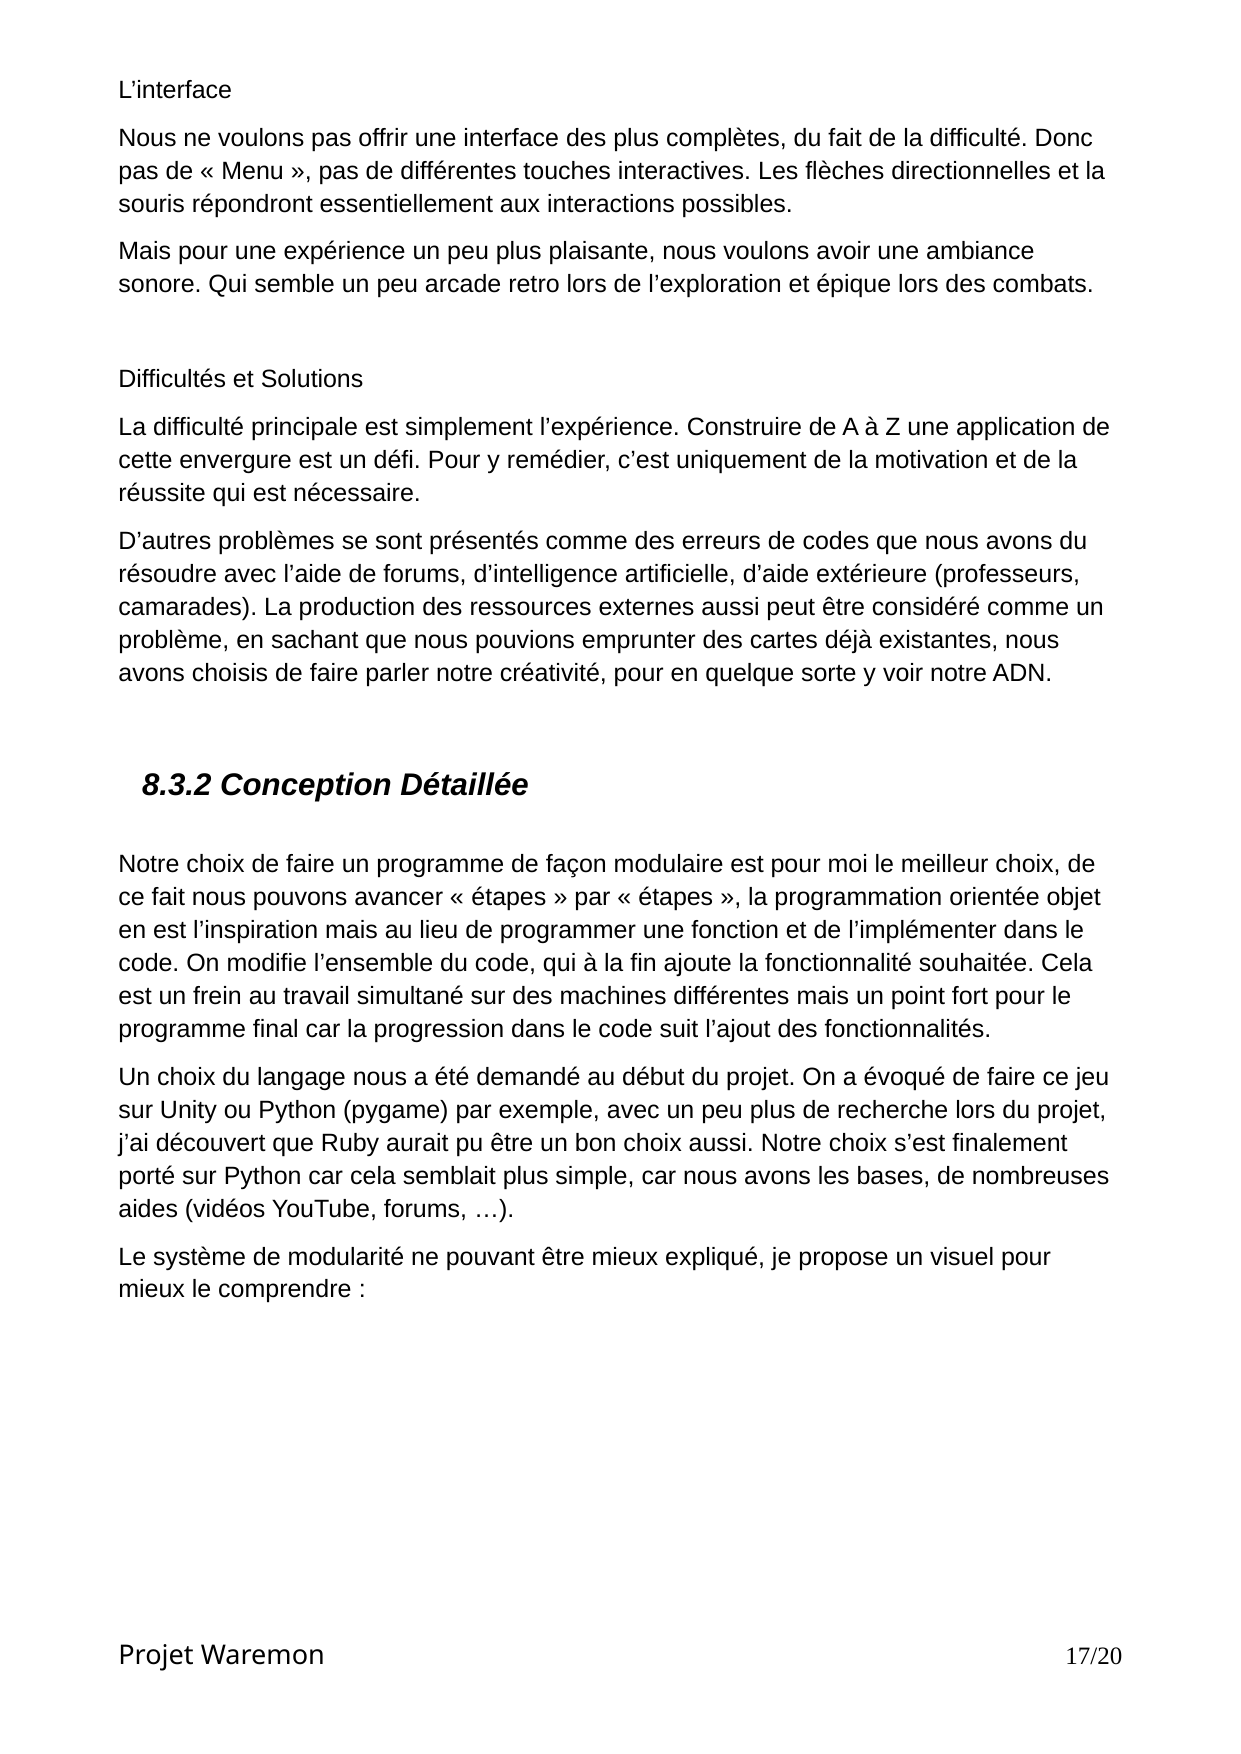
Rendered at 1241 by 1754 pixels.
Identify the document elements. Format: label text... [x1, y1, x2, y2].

text Le système de modularité ne pouvant être mieux expliqué, je propose un visuel pour mieux le comprendre : [118, 1241, 1122, 1303]
subtitle 8.3.2 Conception Détaillée [142, 766, 1122, 801]
text Difficultés et Solutions [118, 364, 1122, 393]
text Notre choix de faire un programme de façon modulaire est pour moi le meilleur choix, de ce fait nous pouvons avancer « étapes » par « étapes », la programmation orientée objet en est l’inspiration mais au lieu de programmer une fonction et de l’implémenter dans le code. On modifie l’ensemble du code, qui à la fin ajoute la fonctionnalité souhaitée. Cela est un frein au travail simultané sur des machines différentes mais un point fort pour le programme final car la progression dans le code suit l’ajout des fonctionnalités. [118, 849, 1122, 1043]
text Mais pour une expérience un peu plus plaisante, nous voulons avoir une ambiance sonore. Qui semble un peu arcade retro lors de l’exploration et épique lors des combats. [118, 236, 1122, 298]
text Nous ne voulons pas offrir une interface des plus complètes, du fait de la difficulté. Donc pas de « Menu », pas de différentes touches interactives. Les flèches directionnelles et la souris répondront essentiellement aux interactions possibles. [118, 123, 1122, 217]
text L’interface [118, 75, 1122, 104]
text La difficulté principale est simplement l’expérience. Construire de A à Z une application de cette envergure est un défi. Pour y remédier, c’est uniquement de la motivation et de la réussite qui est nécessaire. [118, 412, 1122, 507]
text Un choix du langage nous a été demandé au début du projet. On a évoqué de faire ce jeu sur Unity ou Python (pygame) par exemple, avec un peu plus de recherche lors du projet, j’ai découvert que Ruby aurait pu être un bon choix aussi. Notre choix s’est finalement porté sur Python car cela semblait plus simple, car nous avons les bases, de nombreuses aides (vidéos YouTube, forums, …). [118, 1062, 1122, 1223]
text D’autres problèmes se sont présentés comme des erreurs de codes que nous avons du résoudre avec l’aide de forums, d’intelligence artificielle, d’aide extérieure (professeurs, camarades). La production des ressources externes aussi peut être considéré comme un problème, en sachant que nous pouvions emprunter des cartes déjà existantes, nous avons choisis de faire parler notre créativité, pour en quelque sorte y voir notre ADN. [118, 526, 1122, 687]
